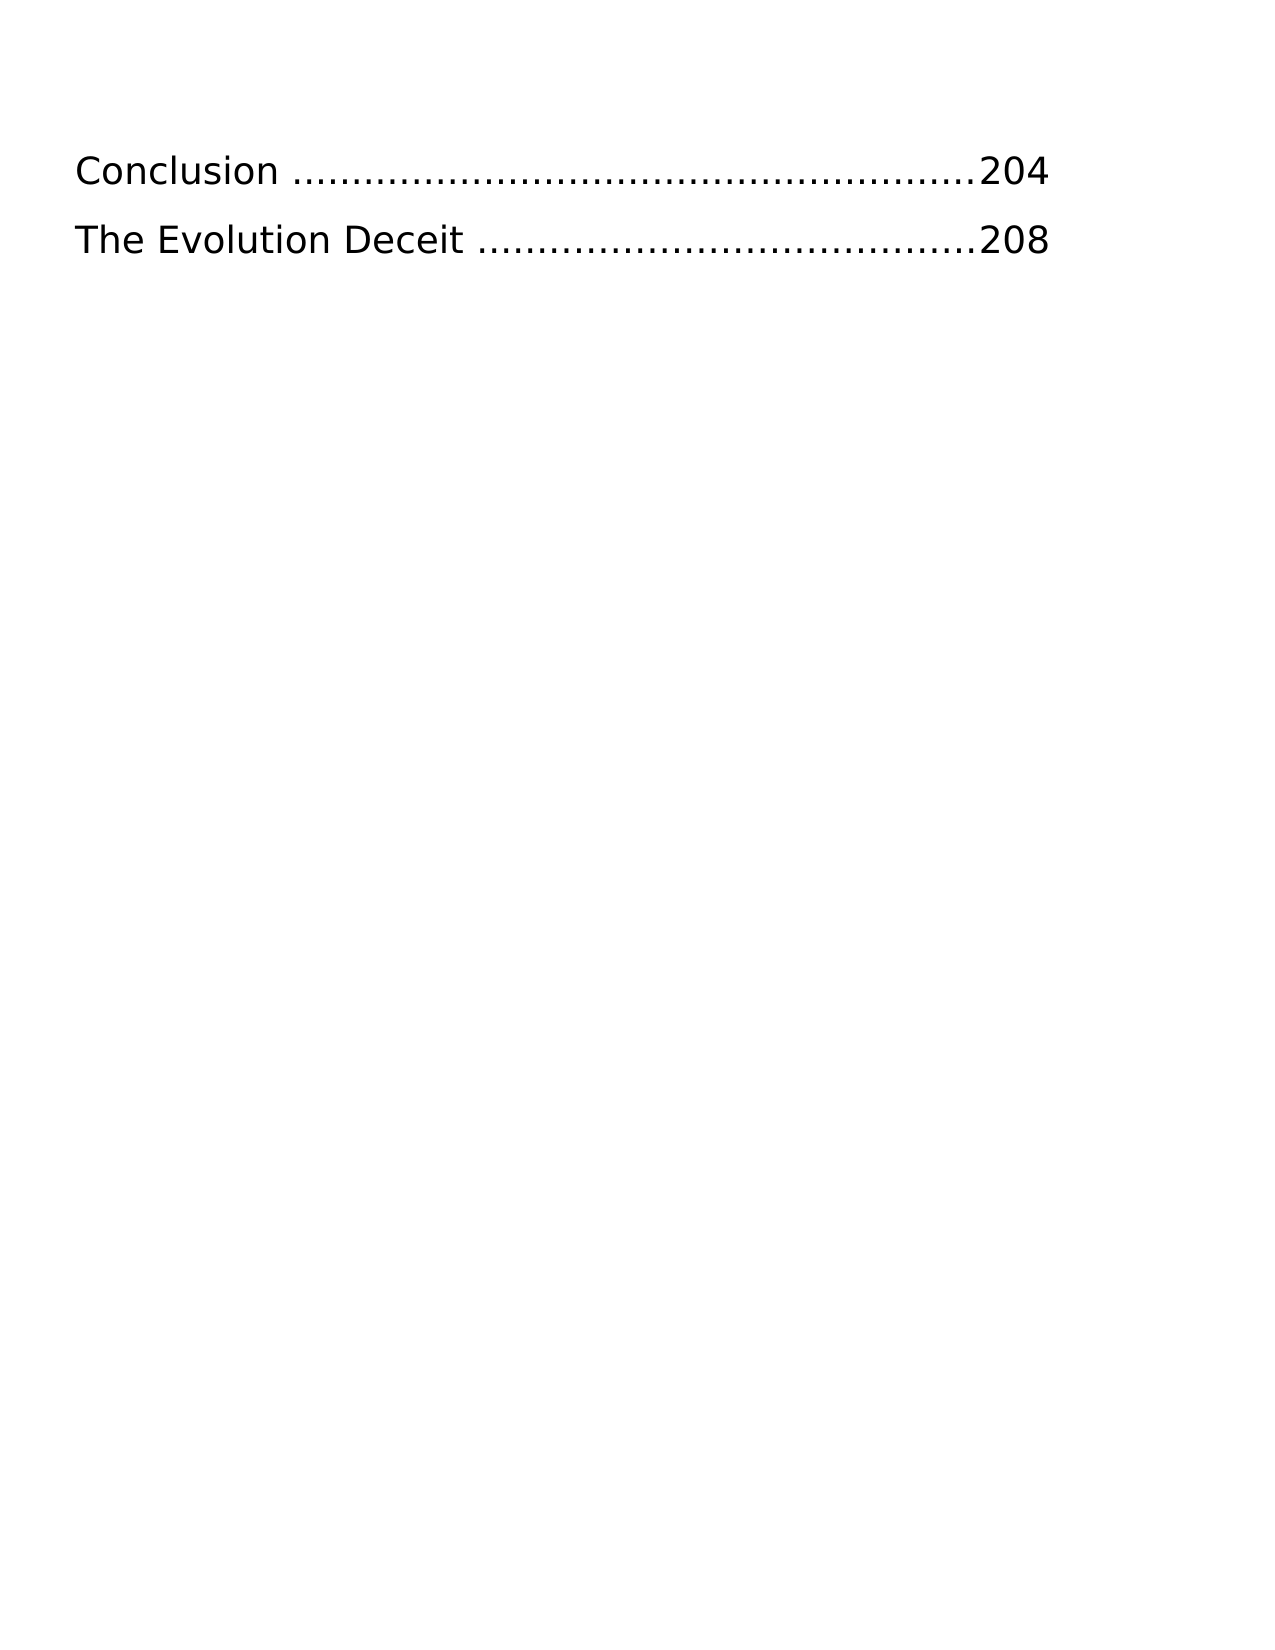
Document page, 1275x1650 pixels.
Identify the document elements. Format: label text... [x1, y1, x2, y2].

text Conclusion 204 [75, 150, 1200, 194]
text The Evolution Deceit 208 [75, 219, 1200, 262]
